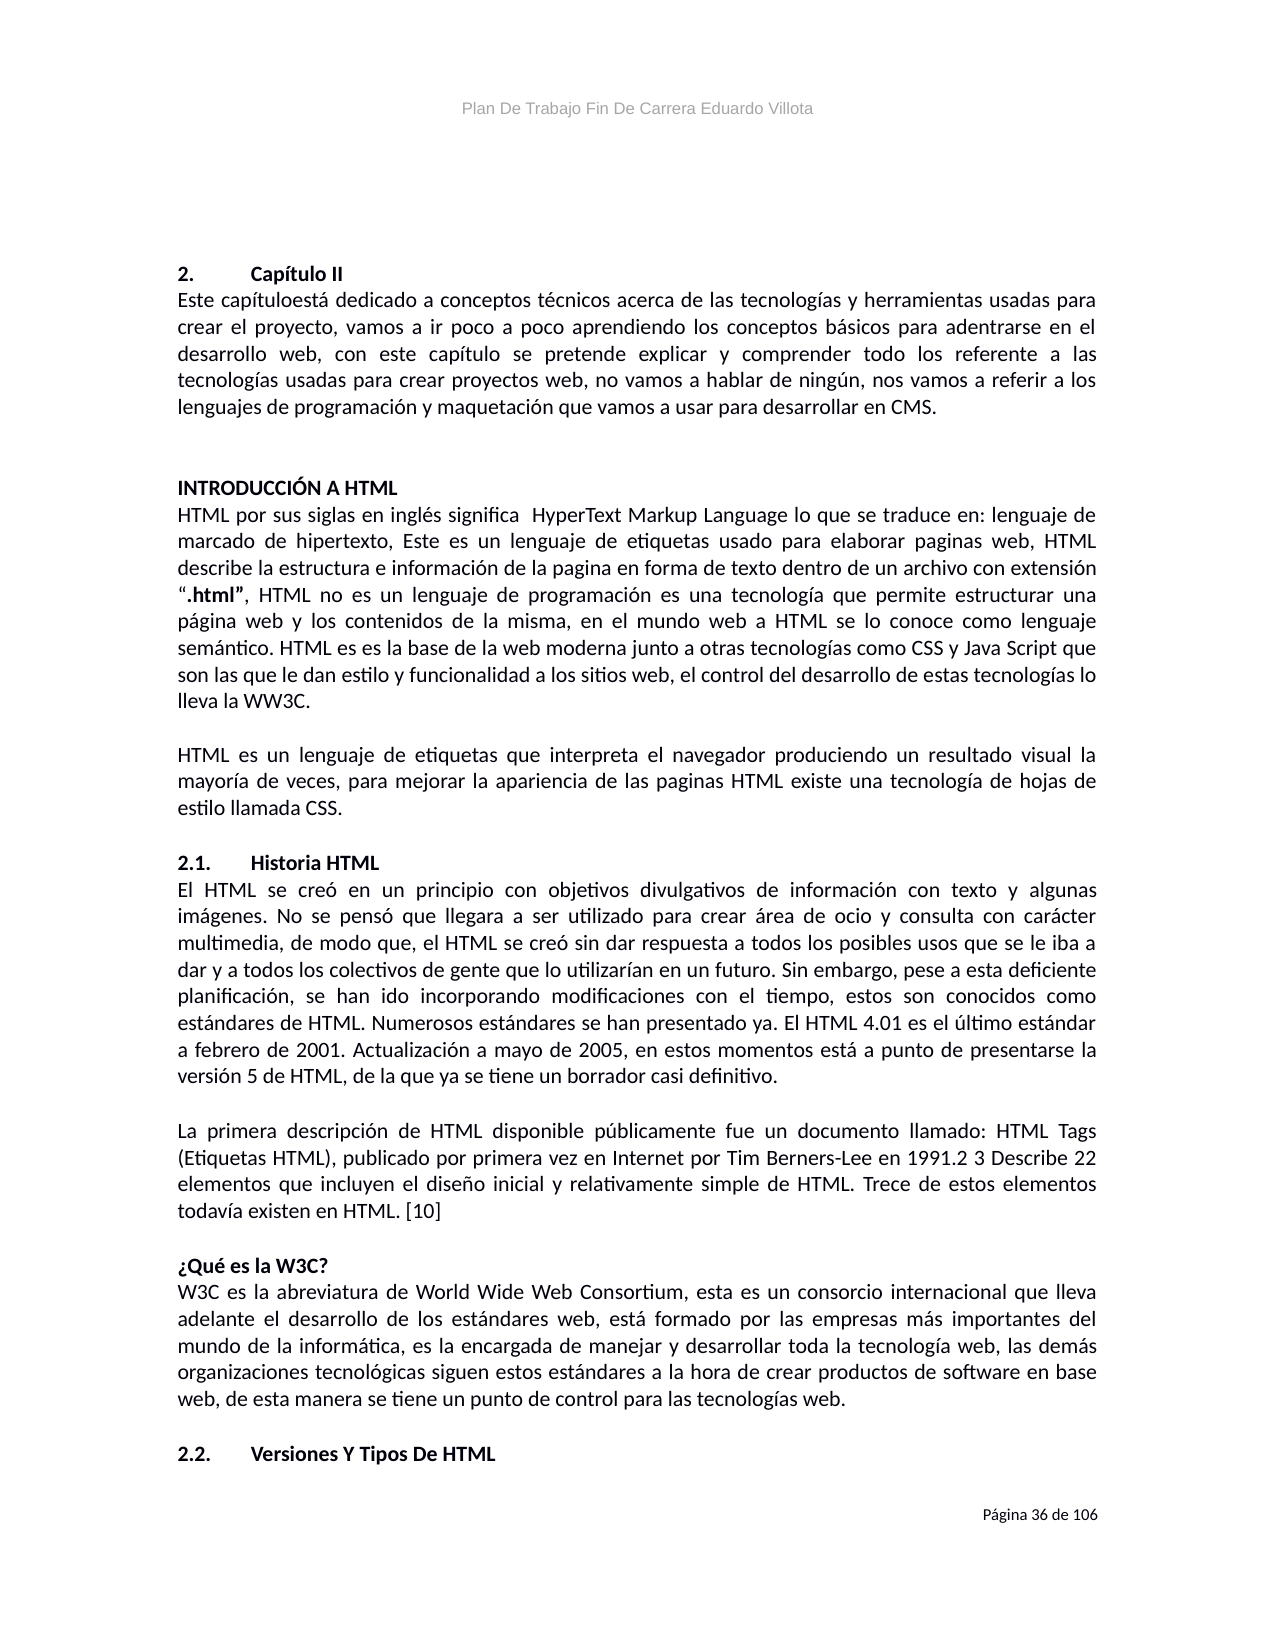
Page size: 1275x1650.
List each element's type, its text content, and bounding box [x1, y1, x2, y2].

text HTML es un lenguaje de etiquetas que interpreta el navegador produciendo un resultado visual la mayoría de veces, para mejorar la apariencia de las paginas HTML existe una tecnología de hojas de estilo llamada CSS. [177, 741, 1098, 821]
text HTML por sus siglas en inglés significa HyperText Markup Language lo que se traduce en: lenguaje de marcado de hipertexto, Este es un lenguaje de etiquetas usado para elaborar paginas web, HTML describe la estructura e información de la pagina en forma de texto dentro de un archivo con extensión “.html”, HTML no es un lenguaje de programación es una tecnología que permite estructurar una página web y los contenidos de la misma, en el mundo web a HTML se lo conoce como lenguaje semántico. HTML es es la base de la web moderna junto a otras tecnologías como CSS y Java Script que son las que le dan estilo y funcionalidad a los sitios web, el control del desarrollo de estas tecnologías lo lleva la WW3C. [177, 501, 1098, 714]
text ¿Qué es la W3C? [177, 1252, 1098, 1278]
list Capítulo II [177, 260, 1098, 286]
text Este capítuloestá dedicado a conceptos técnicos acerca de las tecnologías y herramientas usadas para crear el proyecto, vamos a ir poco a poco aprendiendo los conceptos básicos para adentrarse en el desarrollo web, con este capítulo se pretende explicar y comprender todo los referente a las tecnologías usadas para crear proyectos web, no vamos a hablar de ningún, nos vamos a referir a los lenguajes de programación y maquetación que vamos a usar para desarrollar en CMS. [177, 286, 1098, 420]
text W3C es la abreviatura de World Wide Web Consortium, esta es un consorcio internacional que lleva adelante el desarrollo de los estándares web, está formado por las empresas más importantes del mundo de la informática, es la encargada de manejar y desarrollar toda la tecnología web, las demás organizaciones tecnológicas siguen estos estándares a la hora de crear productos de software en base web, de esta manera se tiene un punto de control para las tecnologías web. [177, 1278, 1098, 1412]
list Historia HTML [177, 849, 1098, 876]
text La primera descripción de HTML disponible públicamente fue un documento llamado: HTML Tags (Etiquetas HTML), publicado por primera vez en Internet por Tim Berners-Lee en 1991.2 3 Describe 22 elementos que incluyen el diseño inicial y relativamente simple de HTML. Trece de estos elementos todavía existen en HTML. [10] [177, 1117, 1098, 1224]
text El HTML se creó en un principio con objetivos divulgativos de información con texto y algunas imágenes. No se pensó que llegara a ser utilizado para crear área de ocio y consulta con carácter multimedia, de modo que, el HTML se creó sin dar respuesta a todos los posibles usos que se le iba a dar y a todos los colectivos de gente que lo utilizarían en un futuro. Sin embargo, pese a esta deficiente planificación, se han ido incorporando modificaciones con el tiempo, estos son conocidos como estándares de HTML. Numerosos estándares se han presentado ya. El HTML 4.01 es el último estándar a febrero de 2001. Actualización a mayo de 2005, en estos momentos está a punto de presentarse la versión 5 de HTML, de la que ya se tiene un borrador casi definitivo. [177, 876, 1098, 1089]
list INTRODUCCIÓN A HTML [177, 474, 1098, 501]
list Versiones Y Tipos De HTML [177, 1440, 1098, 1466]
